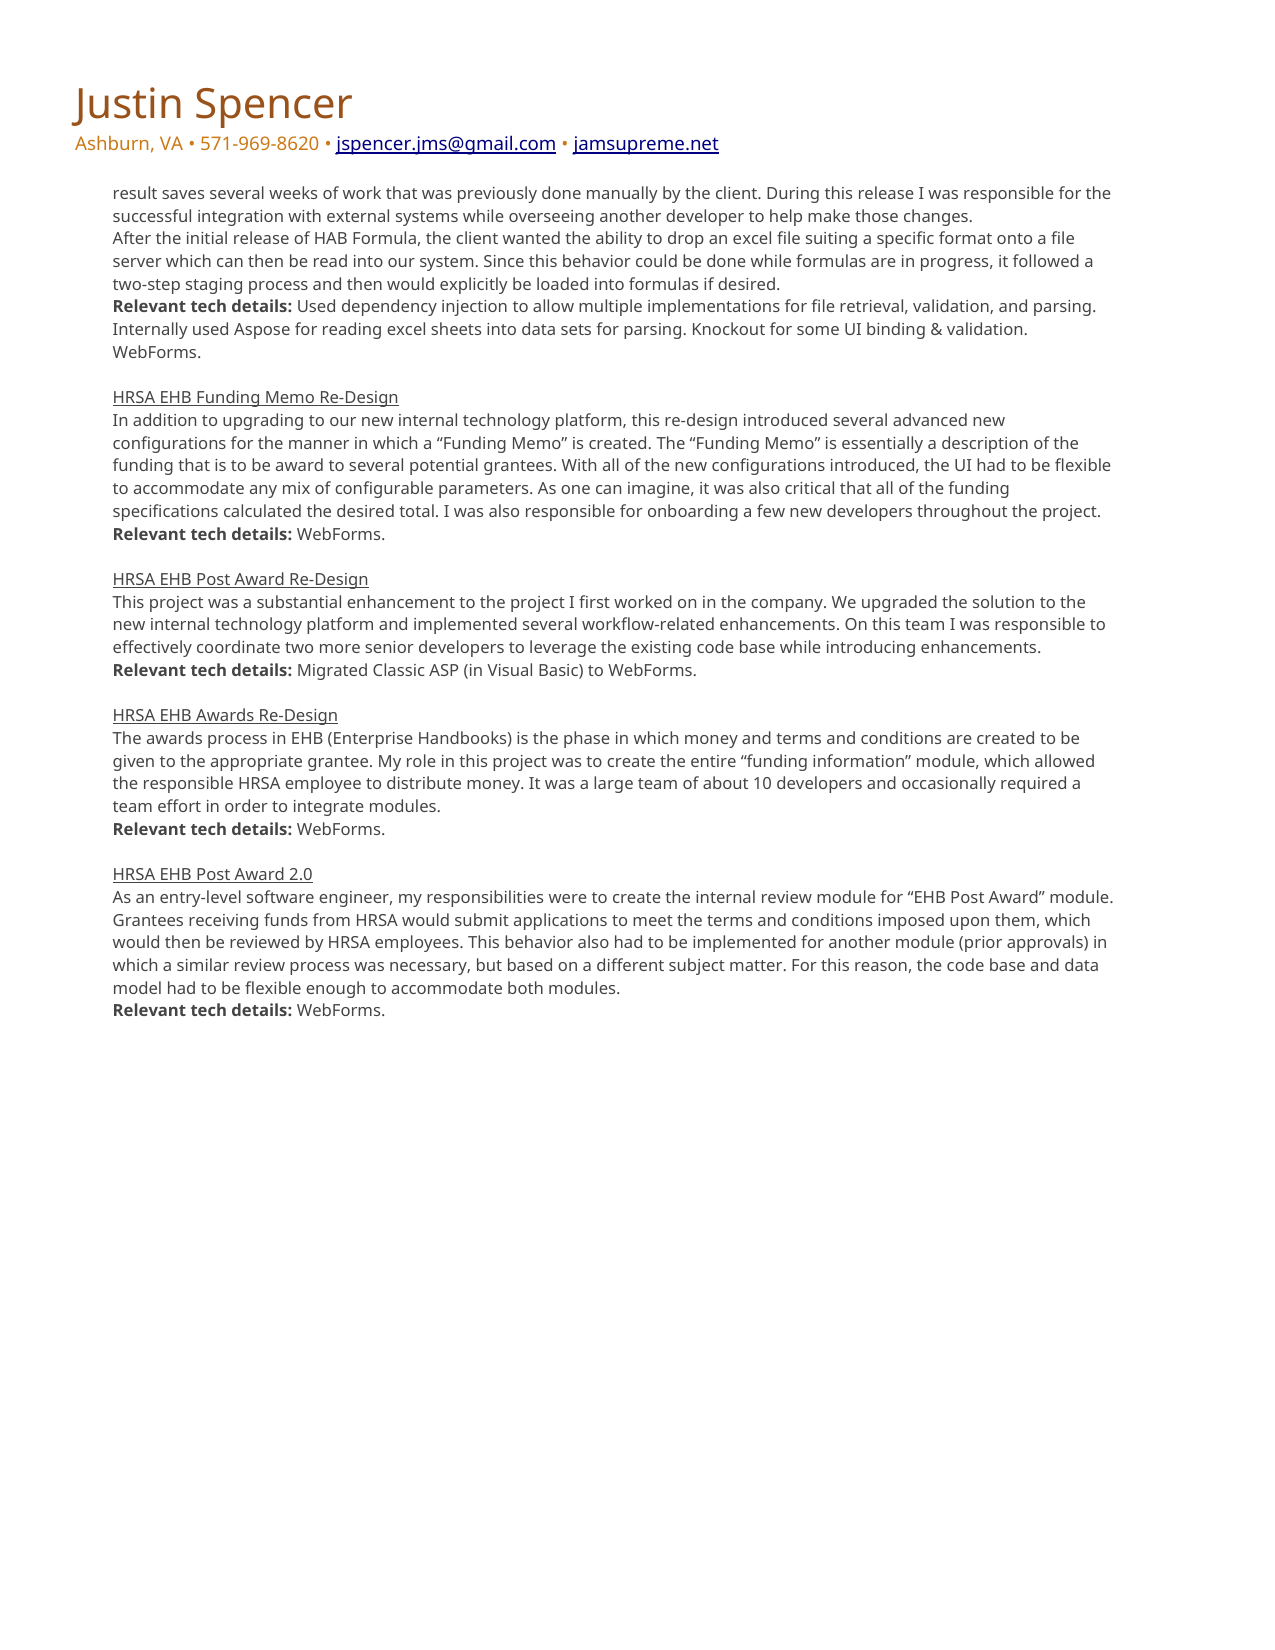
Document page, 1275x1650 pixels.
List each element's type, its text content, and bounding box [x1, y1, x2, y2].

text Relevant tech details: Used dependency injection to allow multiple implementations for file retrieval, validation, and parsing. Internally used Aspose for reading excel sheets into data sets for parsing. Knockout for some UI binding & validation. WebForms. [201, 295, 1117, 363]
text In addition to upgrading to our new internal technology platform, this re-design introduced several advanced new configurations for the manner in which a “Funding Memo” is created. The “Funding Memo” is essentially a description of the funding that is to be award to several potential grantees. With all of the new configurations introduced, the UI had to be flexible to accommodate any mix of configurable parameters. As one can imagine, it was also critical that all of the funding specifications calculated the desired total. I was also responsible for onboarding a few new developers throughout the project. [112, 477, 1117, 522]
text The awards process in EHB (Enterprise Handbooks) is the phase in which money and terms and conditions are created to be given to the appropriate grantee. My role in this project was to create the entire “funding information” module, which allowed the responsible HRSA employee to distribute money. It was a large team of about 10 developers and occasionally required a team effort in order to integrate modules. [441, 727, 1117, 817]
text Relevant tech details: WebForms. [112, 817, 1117, 840]
text HRSA EHB Awards Re-Design [338, 704, 1117, 727]
text As an entry-level software engineer, my responsibilities were to create the internal review module for “EHB Post Award” module. Grantees receiving funds from HRSA would submit applications to meet the terms and conditions imposed upon them, which would then be reviewed by HRSA employees. This behavior also had to be implemented for another module (prior approvals) in which a similar review process was necessary, but based on a different subject matter. For this reason, the code base and data model had to be flexible enough to accommodate both modules. [621, 886, 1117, 999]
text HRSA EHB Funding Memo Re-Design [399, 386, 1117, 409]
text HRSA EHB Post Award Re-Design [369, 568, 1117, 590]
text Relevant tech details: WebForms. [385, 999, 1117, 1022]
text Relevant tech details: WebForms. [385, 522, 1117, 545]
text HRSA EHB Post Award 2.0 [313, 863, 1117, 886]
text Relevant tech details: Migrated Classic ASP (in Visual Basic) to WebForms. [112, 658, 1117, 681]
text After the initial release of HAB Formula, the client wanted the ability to drop an excel file suiting a specific format onto a file server which can then be read into our system. Since this behavior could be done while formulas are in progress, it followed a two-step staging process and then would explicitly be loaded into formulas if desired. [112, 227, 1117, 295]
